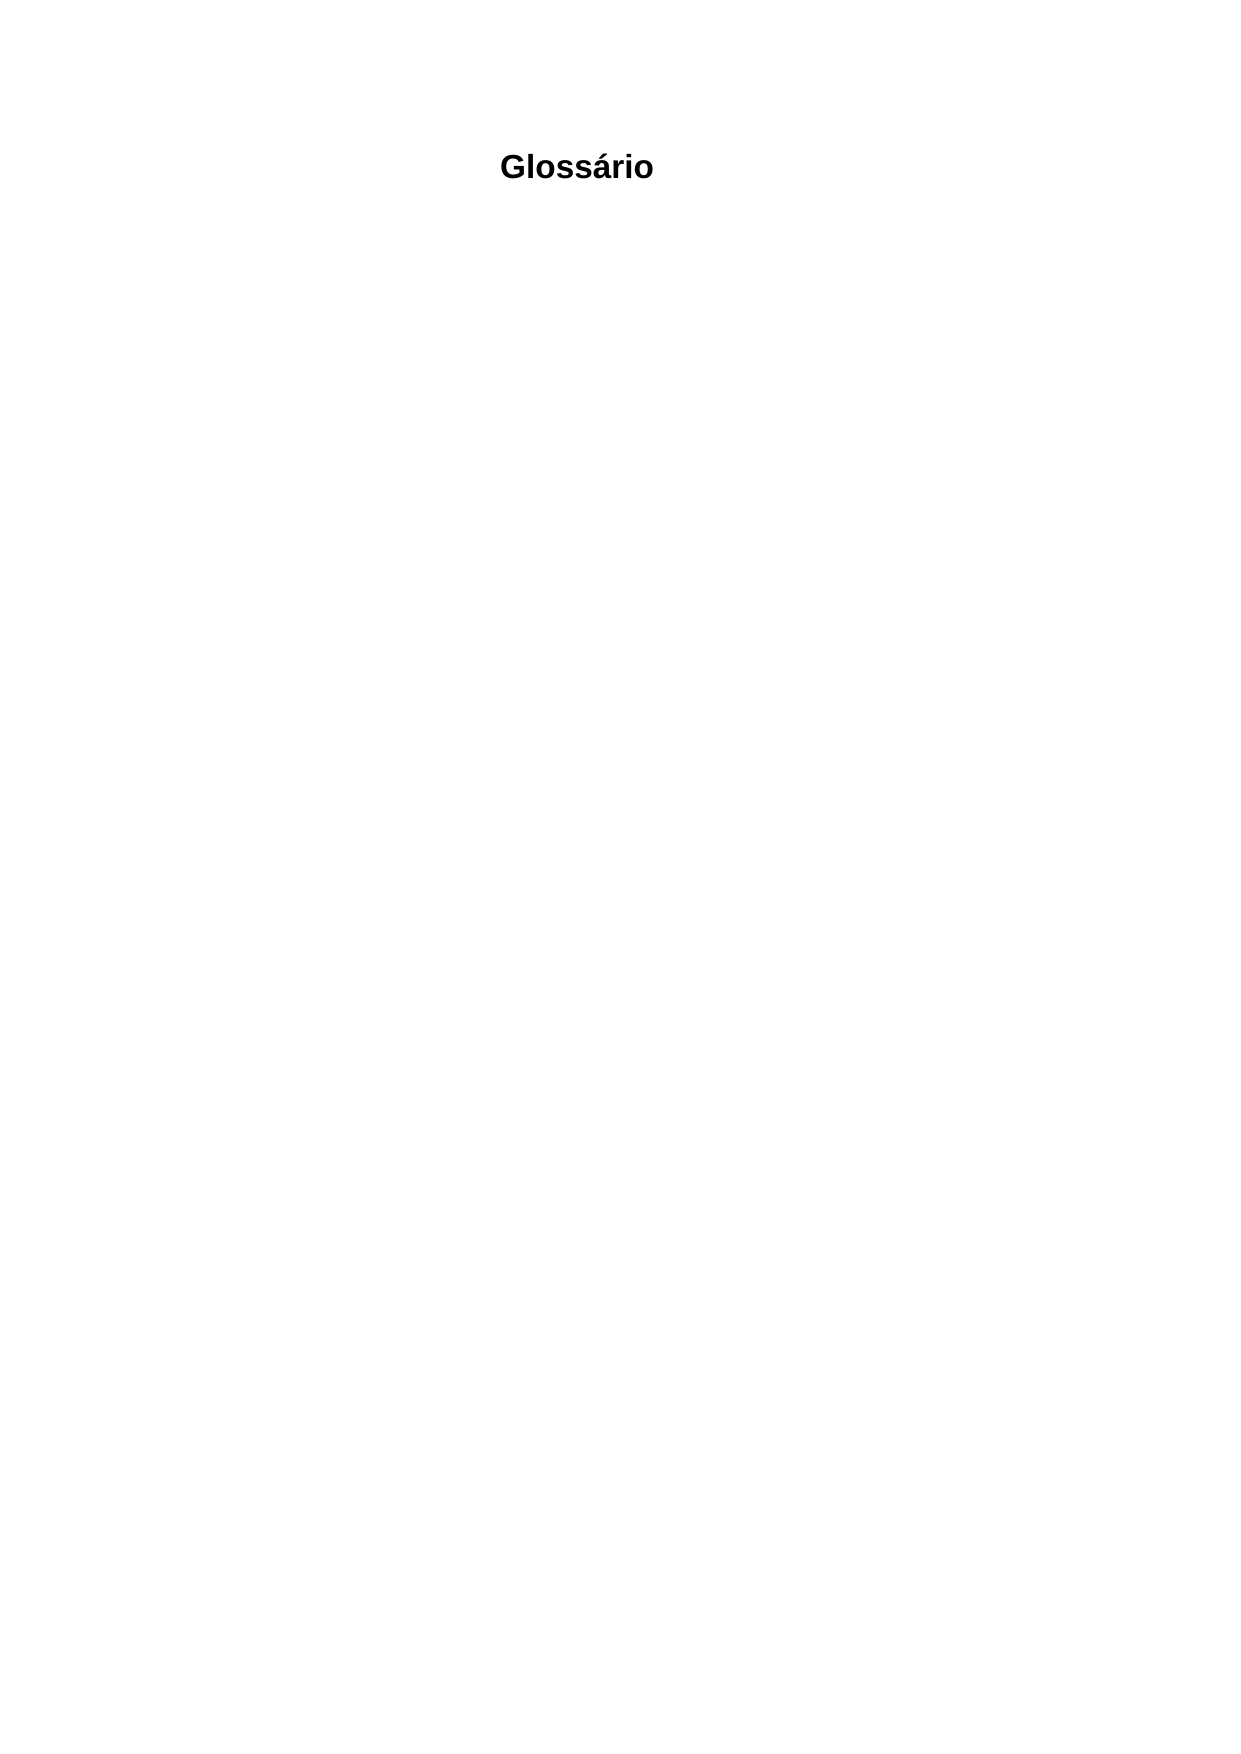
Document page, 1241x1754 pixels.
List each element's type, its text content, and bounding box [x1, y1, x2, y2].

text Glossário [325, 148, 1063, 186]
